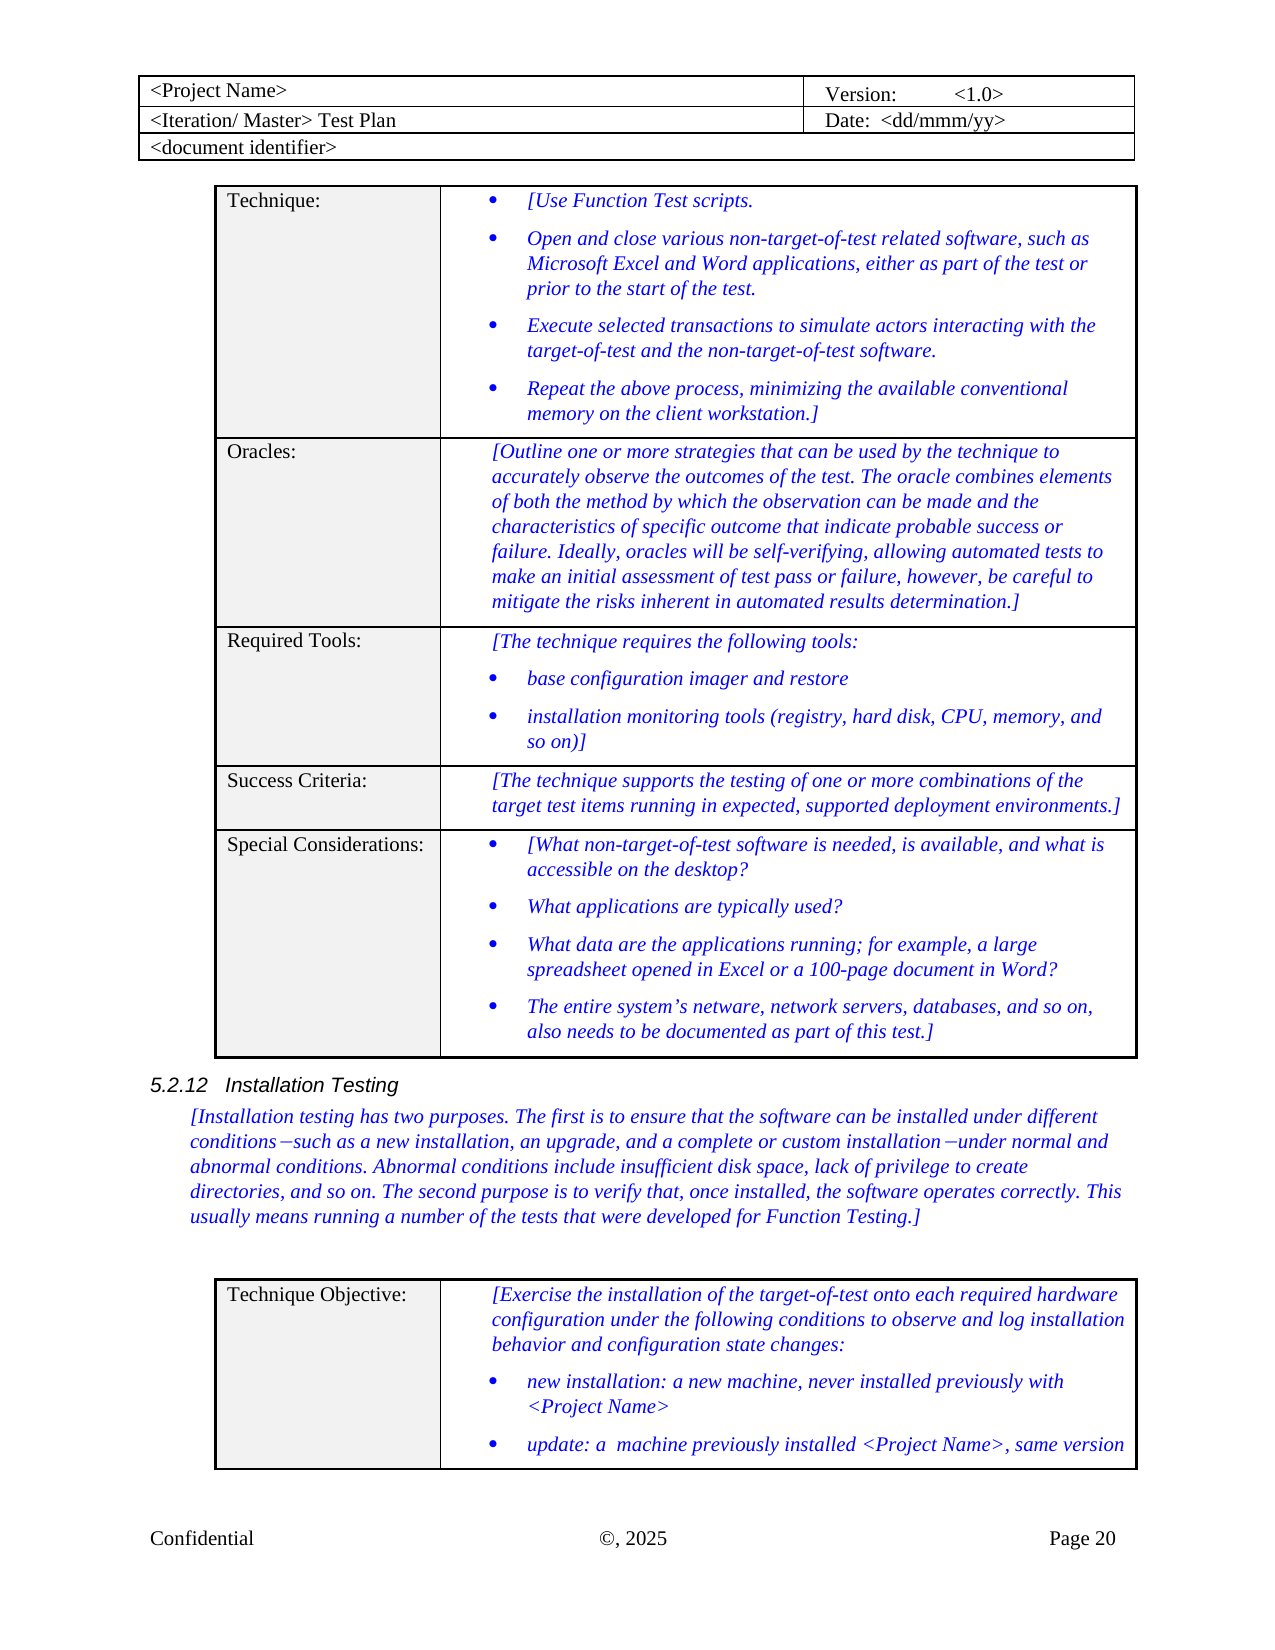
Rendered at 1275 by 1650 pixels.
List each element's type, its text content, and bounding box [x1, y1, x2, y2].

table_cell [The technique supports the testing of one or more combinations of the target test items running in expected, supported deployment environments.] [441, 767, 1135, 829]
table_cell [Use Function Test scripts. Open and close various non-target-of-test related software, such as Microsoft Excel and Word applications, either as part of the test or prior to the start of the test. Execute selected transactions to simulate actors interacting with the target-of-test and the non-target-of-test software. Repeat the above process, minimizing the available conventional memory on the client workstation.] [441, 187, 1135, 437]
table_cell Required Tools: [217, 628, 440, 765]
table_cell Technique: [217, 187, 440, 437]
table_cell Special Considerations: [217, 831, 440, 1056]
table_header Technique Objective: [217, 1281, 440, 1468]
table_cell Success Criteria: [217, 767, 440, 829]
table_cell Oracles: [217, 439, 440, 626]
subtitle Installation Testing [150, 1071, 1125, 1096]
table_header [Exercise the installation of the target-of-test onto each required hardware configuration under the following conditions to observe and log installation behavior and configuration state changes: new installation: a new machine, never installed previously with <Project Name> update: a machine previously installed <Project Name>, same version update: a machine previously installed <Project Name>, older version] [441, 1281, 1135, 1468]
table_cell [The technique requires the following tools: base configuration imager and restore installation monitoring tools (registry, hard disk, CPU, memory, and so on)] [441, 628, 1135, 765]
table_cell [Outline one or more strategies that can be used by the technique to accurately observe the outcomes of the test. The oracle combines elements of both the method by which the observation can be made and the characteristics of specific outcome that indicate probable success or failure. Ideally, oracles will be self-verifying, allowing automated tests to make an initial assessment of test pass or failure, however, be careful to mitigate the risks inherent in automated results determination.] [441, 439, 1135, 626]
table_cell [What non-target-of-test software is needed, is available, and what is accessible on the desktop? What applications are typically used? What data are the applications running; for example, a large spreadsheet opened in Excel or a 100-page document in Word? The entire system’s netware, network servers, databases, and so on, also needs to be documented as part of this test.] [441, 831, 1135, 1056]
text [Installation testing has two purposes. The first is to ensure that the software can be installed under different conditionssuch as a new installation, an upgrade, and a complete or custom installationunder normal and abnormal conditions. Abnormal conditions include insufficient disk space, lack of privilege to create directories, and so on. The second purpose is to verify that, once installed, the software operates correctly. This usually means running a number of the tests that were developed for Function Testing.] [190, 1103, 1125, 1228]
